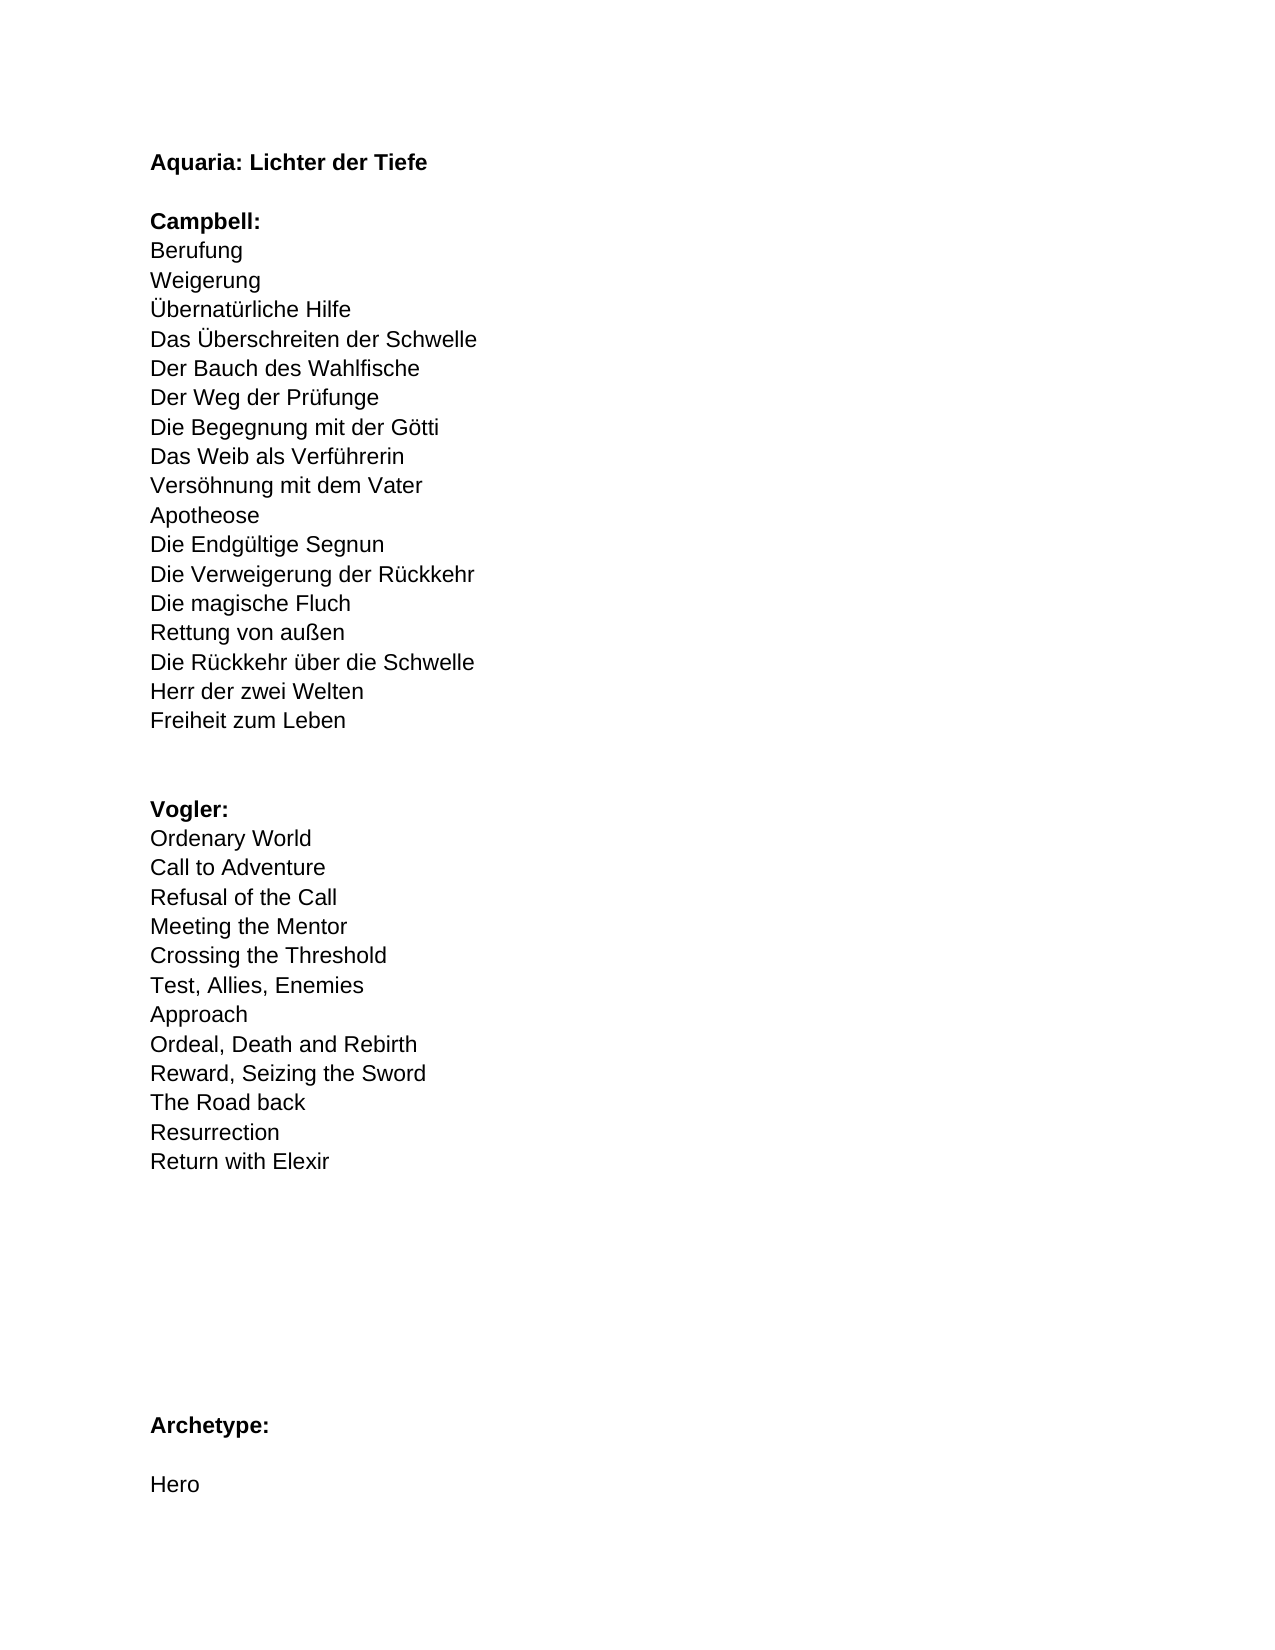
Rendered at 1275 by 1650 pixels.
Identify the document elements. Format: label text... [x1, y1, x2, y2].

text Resurrection [150, 1119, 1125, 1145]
text Reward, Seizing the Sword [150, 1061, 1125, 1086]
text Die magische Fluch [150, 591, 1125, 616]
text Die Endgültige Segnun [150, 532, 1125, 557]
text Vogler: [150, 796, 1125, 822]
text Ordenary World [150, 826, 1125, 851]
text Return with Elexir [150, 1149, 1125, 1174]
text Der Weg der Prüfunge [150, 385, 1125, 411]
text Berufung [150, 238, 1125, 264]
text Die Rückkehr über die Schwelle [150, 649, 1125, 675]
text Übernatürliche Hilfe [150, 297, 1125, 322]
text Campbell: [150, 209, 1125, 234]
text Der Bauch des Wahlfische [150, 356, 1125, 381]
text Das Weib als Verführerin [150, 444, 1125, 469]
text Weigerung [150, 267, 1125, 293]
text Das Überschreiten der Schwelle [150, 326, 1125, 352]
text Rettung von außen [150, 620, 1125, 646]
text Test, Allies, Enemies [150, 972, 1125, 998]
text Apotheose [150, 502, 1125, 528]
text Die Begegnung mit der Götti [150, 414, 1125, 440]
text Aquaria: Lichter der Tiefe [150, 150, 1125, 176]
text Refusal of the Call [150, 884, 1125, 910]
text Approach [150, 1002, 1125, 1027]
text Meeting the Mentor [150, 914, 1125, 939]
text The Road back [150, 1090, 1125, 1116]
text Versöhnung mit dem Vater [150, 473, 1125, 499]
text Hero [150, 1472, 1125, 1497]
text Ordeal, Death and Rebirth [150, 1031, 1125, 1057]
text Freiheit zum Leben [150, 708, 1125, 734]
text Herr der zwei Welten [150, 679, 1125, 704]
text Archetype: [150, 1413, 1125, 1439]
text Die Verweigerung der Rückkehr [150, 561, 1125, 587]
text Crossing the Threshold [150, 943, 1125, 969]
text Call to Adventure [150, 855, 1125, 881]
